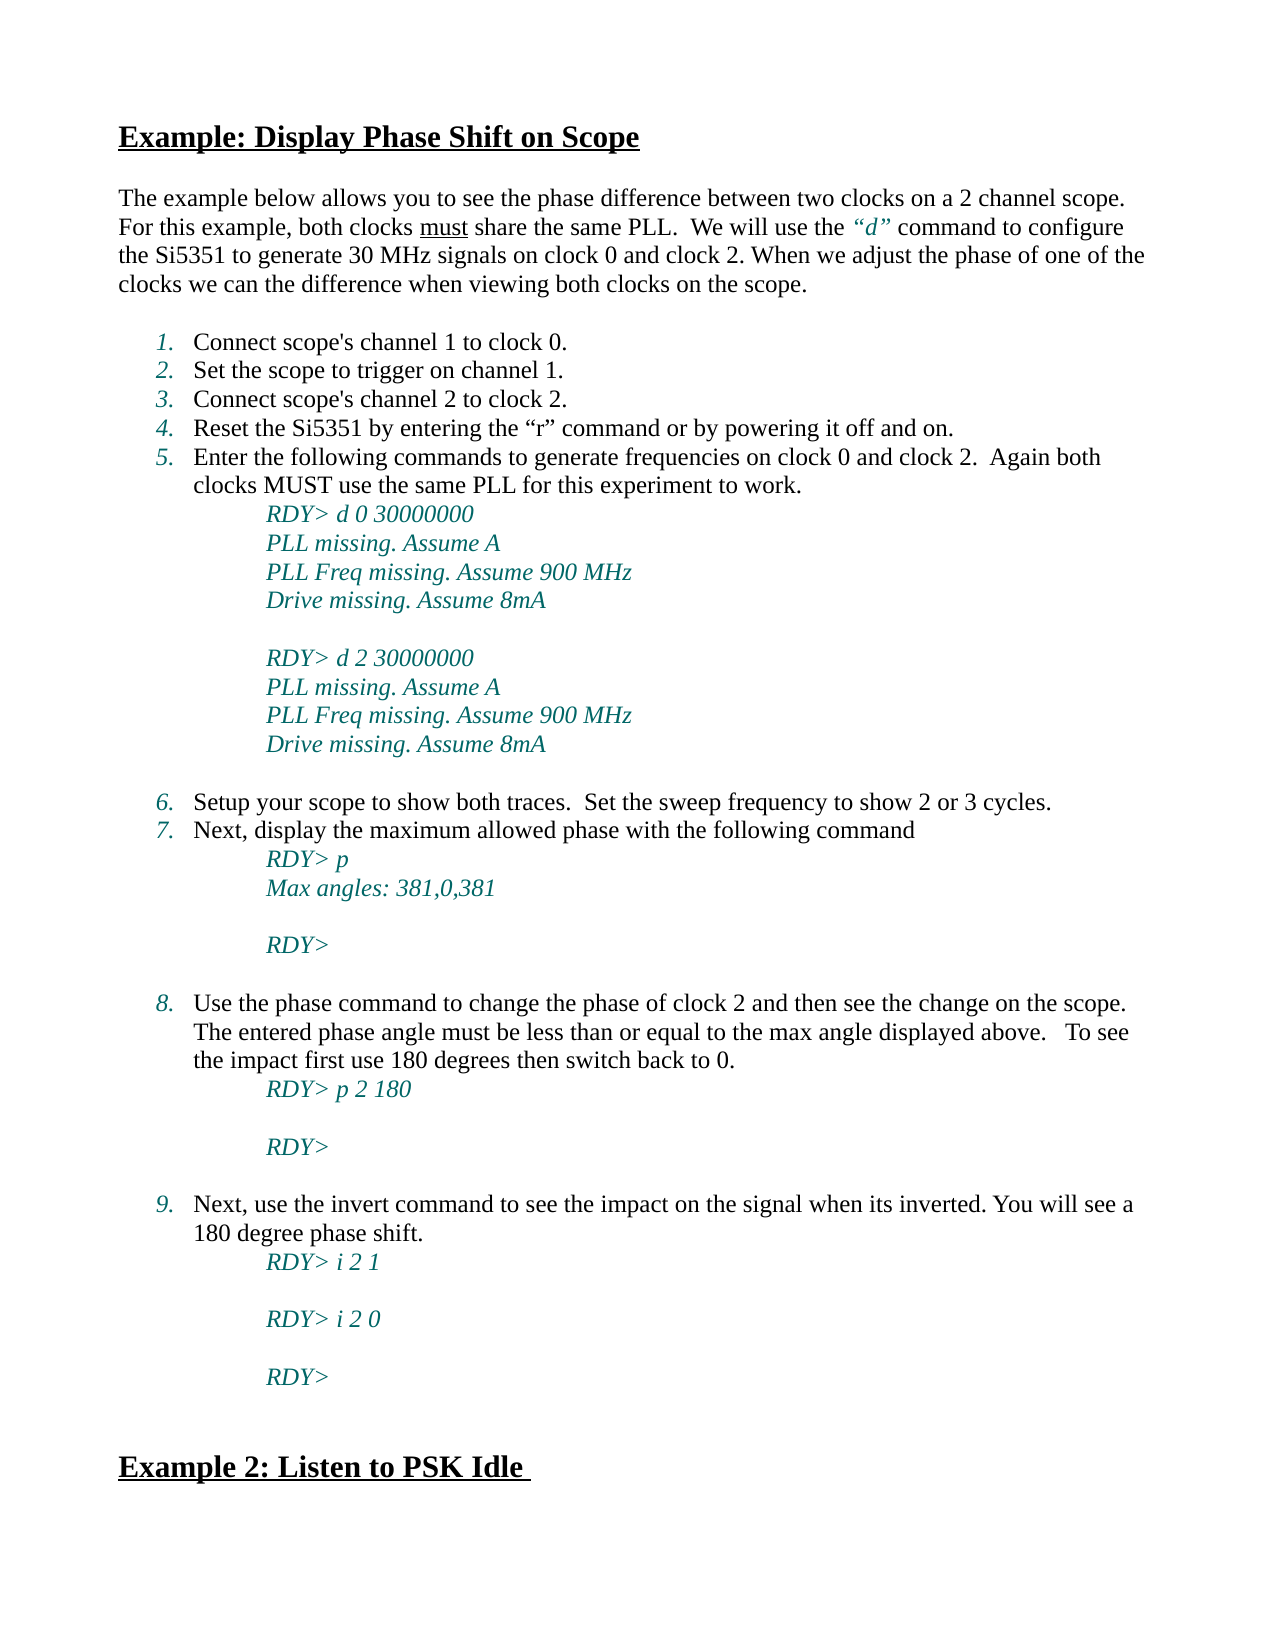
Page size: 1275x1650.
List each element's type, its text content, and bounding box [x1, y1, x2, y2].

text The example below allows you to see the phase difference between two clocks on a 2 channel scope. For this example, both clocks must share the same PLL. We will use the “d” command to configure the Si5351 to generate 30 MHz signals on clock 0 and clock 2. When we adjust the phase of one of the clocks we can the difference when viewing both clocks on the scope. [118, 183, 1157, 298]
text PLL missing. Assume A [266, 528, 1157, 557]
text PLL Freq missing. Assume 900 MHz [266, 557, 1157, 585]
text RDY> d 0 30000000 [266, 499, 1157, 528]
list Enter the following commands to generate frequencies on clock 0 and clock 2. Again both clocks MUST use the same PLL for this experiment to work. [156, 442, 1157, 499]
text RDY> [266, 930, 1157, 959]
list Next, use the invert command to see the impact on the signal when its inverted. You will see a 180 degree phase shift. [156, 1189, 1157, 1247]
text PLL Freq missing. Assume 900 MHz [266, 700, 1157, 729]
list Connect scope's channel 2 to clock 2. [156, 384, 1157, 413]
list Use the phase command to change the phase of clock 2 and then see the change on the scope. The entered phase angle must be less than or equal to the max angle displayed above. To see the impact first use 180 degrees then switch back to 0. [156, 988, 1157, 1074]
list Reset the Si5351 by entering the “r” command or by powering it off and on. [156, 413, 1157, 442]
text Drive missing. Assume 8mA [266, 729, 1157, 758]
text Example: Display Phase Shift on Scope [118, 118, 1157, 154]
list Connect scope's channel 1 to clock 0. [156, 327, 1157, 355]
text RDY> i 2 0 [266, 1304, 1157, 1333]
text Drive missing. Assume 8mA [266, 585, 1157, 614]
list Next, display the maximum allowed phase with the following command [156, 815, 1157, 844]
text RDY> p 2 180 [266, 1074, 1157, 1103]
list Set the scope to trigger on channel 1. [156, 355, 1157, 384]
text RDY> i 2 1 [266, 1247, 1157, 1275]
text Example 2: Listen to PSK Idle [118, 1448, 1157, 1484]
text Max angles: 381,0,381 [266, 873, 1157, 902]
text RDY> [266, 1362, 1157, 1390]
text RDY> [266, 1132, 1157, 1160]
text PLL missing. Assume A [266, 672, 1157, 700]
text RDY> d 2 30000000 [266, 643, 1157, 672]
text RDY> p [266, 844, 1157, 873]
list Setup your scope to show both traces. Set the sweep frequency to show 2 or 3 cycles. [156, 787, 1157, 815]
